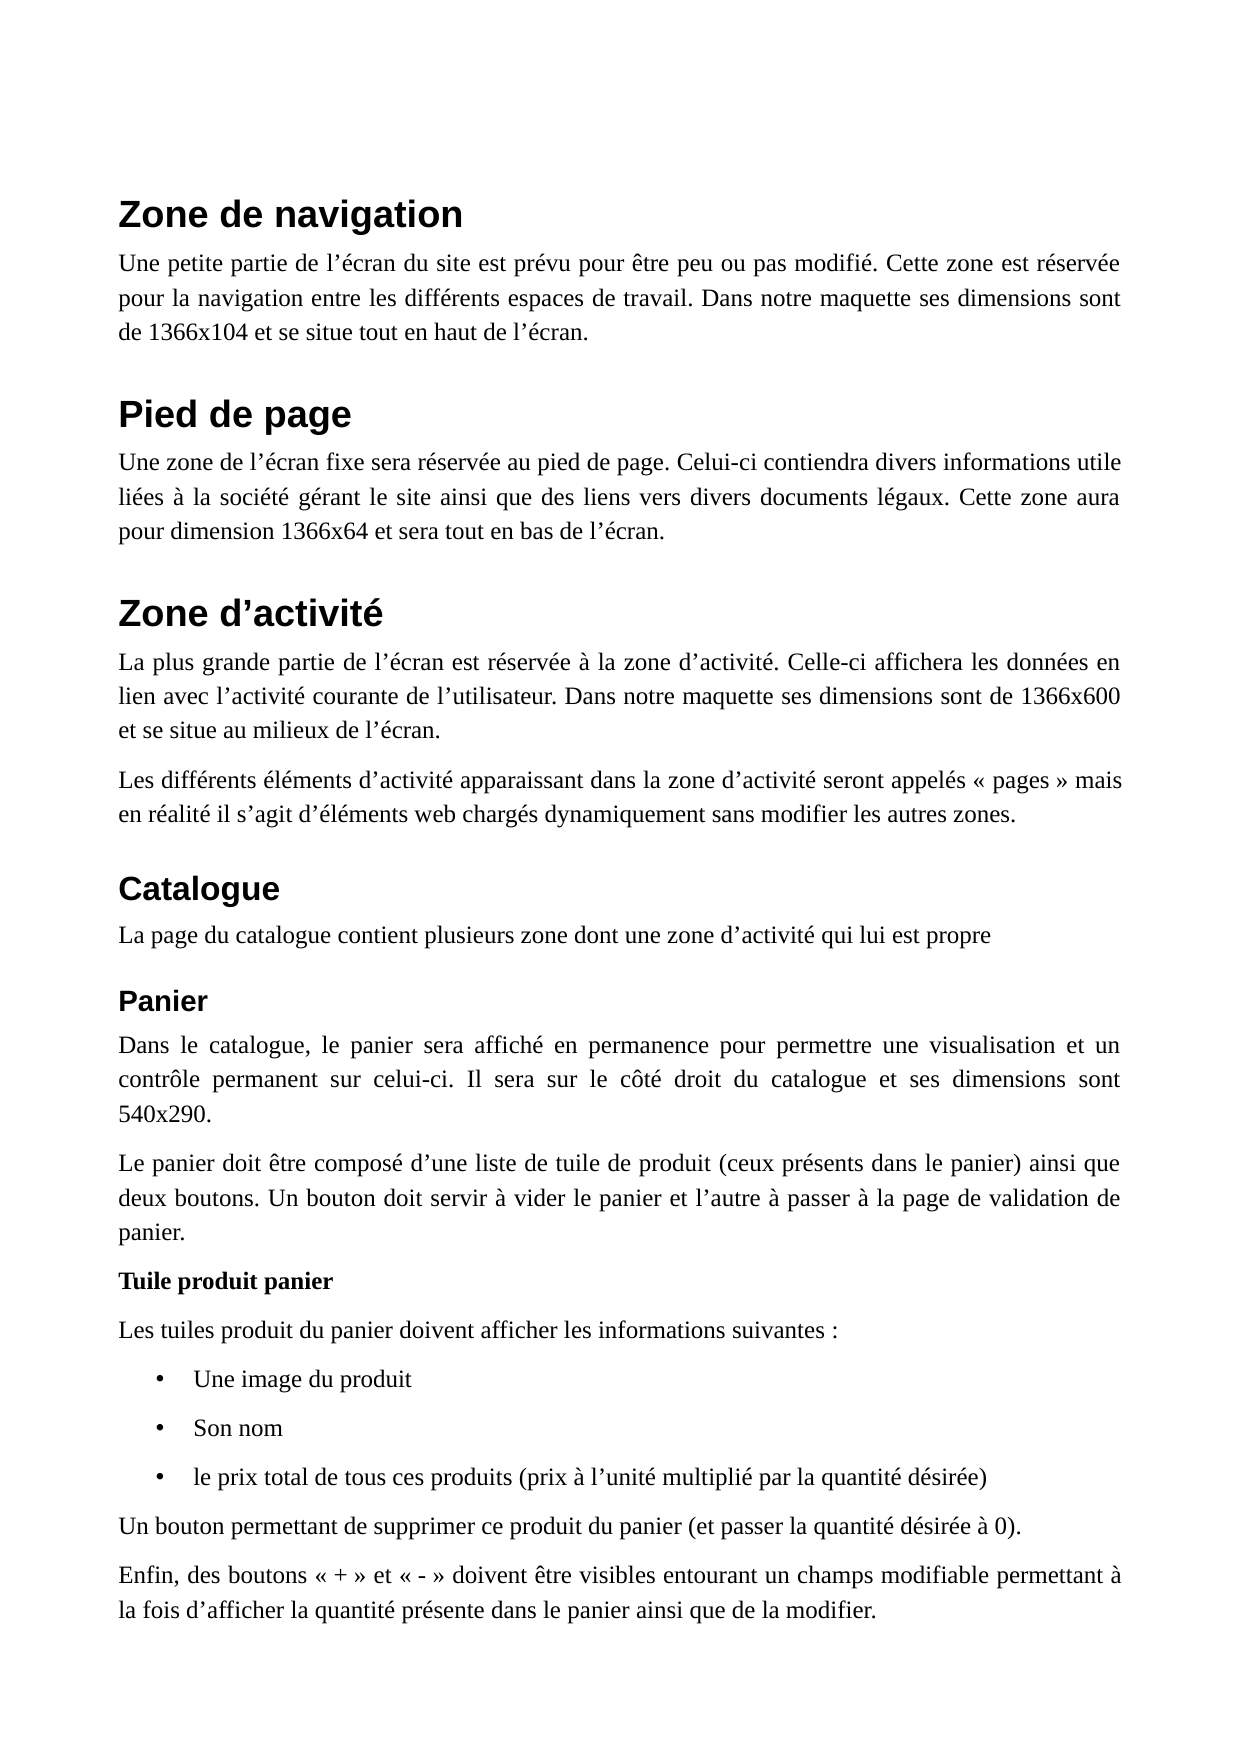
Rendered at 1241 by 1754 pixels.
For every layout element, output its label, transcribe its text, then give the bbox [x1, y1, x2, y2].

text Le panier doit être composé d’une liste de tuile de produit (ceux présents dans le panier) ainsi que deux boutons. Un bouton doit servir à vider le panier et l’autre à passer à la page de validation de panier. [118, 1148, 1122, 1246]
text Une zone de l’écran fixe sera réservée au pied de page. Celui-ci contiendra divers informations utile liées à la société gérant le site ainsi que des liens vers divers documents légaux. Cette zone aura pour dimension 1366x64 et sera tout en bas de l’écran. [118, 447, 1122, 545]
text Tuile produit panier [118, 1266, 1122, 1295]
text La plus grande partie de l’écran est réservée à la zone d’activité. Celle-ci affichera les données en lien avec l’activité courante de l’utilisateur. Dans notre maquette ses dimensions sont de 1366x600 et se situe au milieux de l’écran. [118, 647, 1122, 744]
text Dans le catalogue, le panier sera affiché en permanence pour permettre une visualisation et un contrôle permanent sur celui-ci. Il sera sur le côté droit du catalogue et ses dimensions sont 540x290. [118, 1030, 1122, 1128]
text Enfin, des boutons « + » et « - » doivent être visibles entourant un champs modifiable permettant à la fois d’afficher la quantité présente dans le panier ainsi que de la modifier. [118, 1561, 1122, 1624]
subtitle Zone de navigation [118, 192, 1122, 236]
subtitle Panier [118, 984, 1122, 1018]
list Son nom [156, 1413, 1122, 1442]
subtitle Catalogue [118, 869, 1122, 908]
list Une image du produit [156, 1364, 1122, 1393]
subtitle Zone d’activité [118, 591, 1122, 634]
text Les tuiles produit du panier doivent afficher les informations suivantes : [118, 1315, 1122, 1344]
text Une petite partie de l’écran du site est prévu pour être peu ou pas modifié. Cette zone est réservée pour la navigation entre les différents espaces de travail. Dans notre maquette ses dimensions sont de 1366x104 et se situe tout en haut de l’écran. [118, 248, 1122, 346]
list le prix total de tous ces produits (prix à l’unité multiplié par la quantité désirée) [156, 1462, 1122, 1491]
text La page du catalogue contient plusieurs zone dont une zone d’activité qui lui est propre [118, 920, 1122, 949]
subtitle Pied de page [118, 391, 1122, 435]
text Les différents éléments d’activité apparaissant dans la zone d’activité seront appelés « pages » mais en réalité il s’agit d’éléments web chargés dynamiquement sans modifier les autres zones. [118, 765, 1122, 828]
text Un bouton permettant de supprimer ce produit du panier (et passer la quantité désirée à 0). [118, 1511, 1122, 1540]
